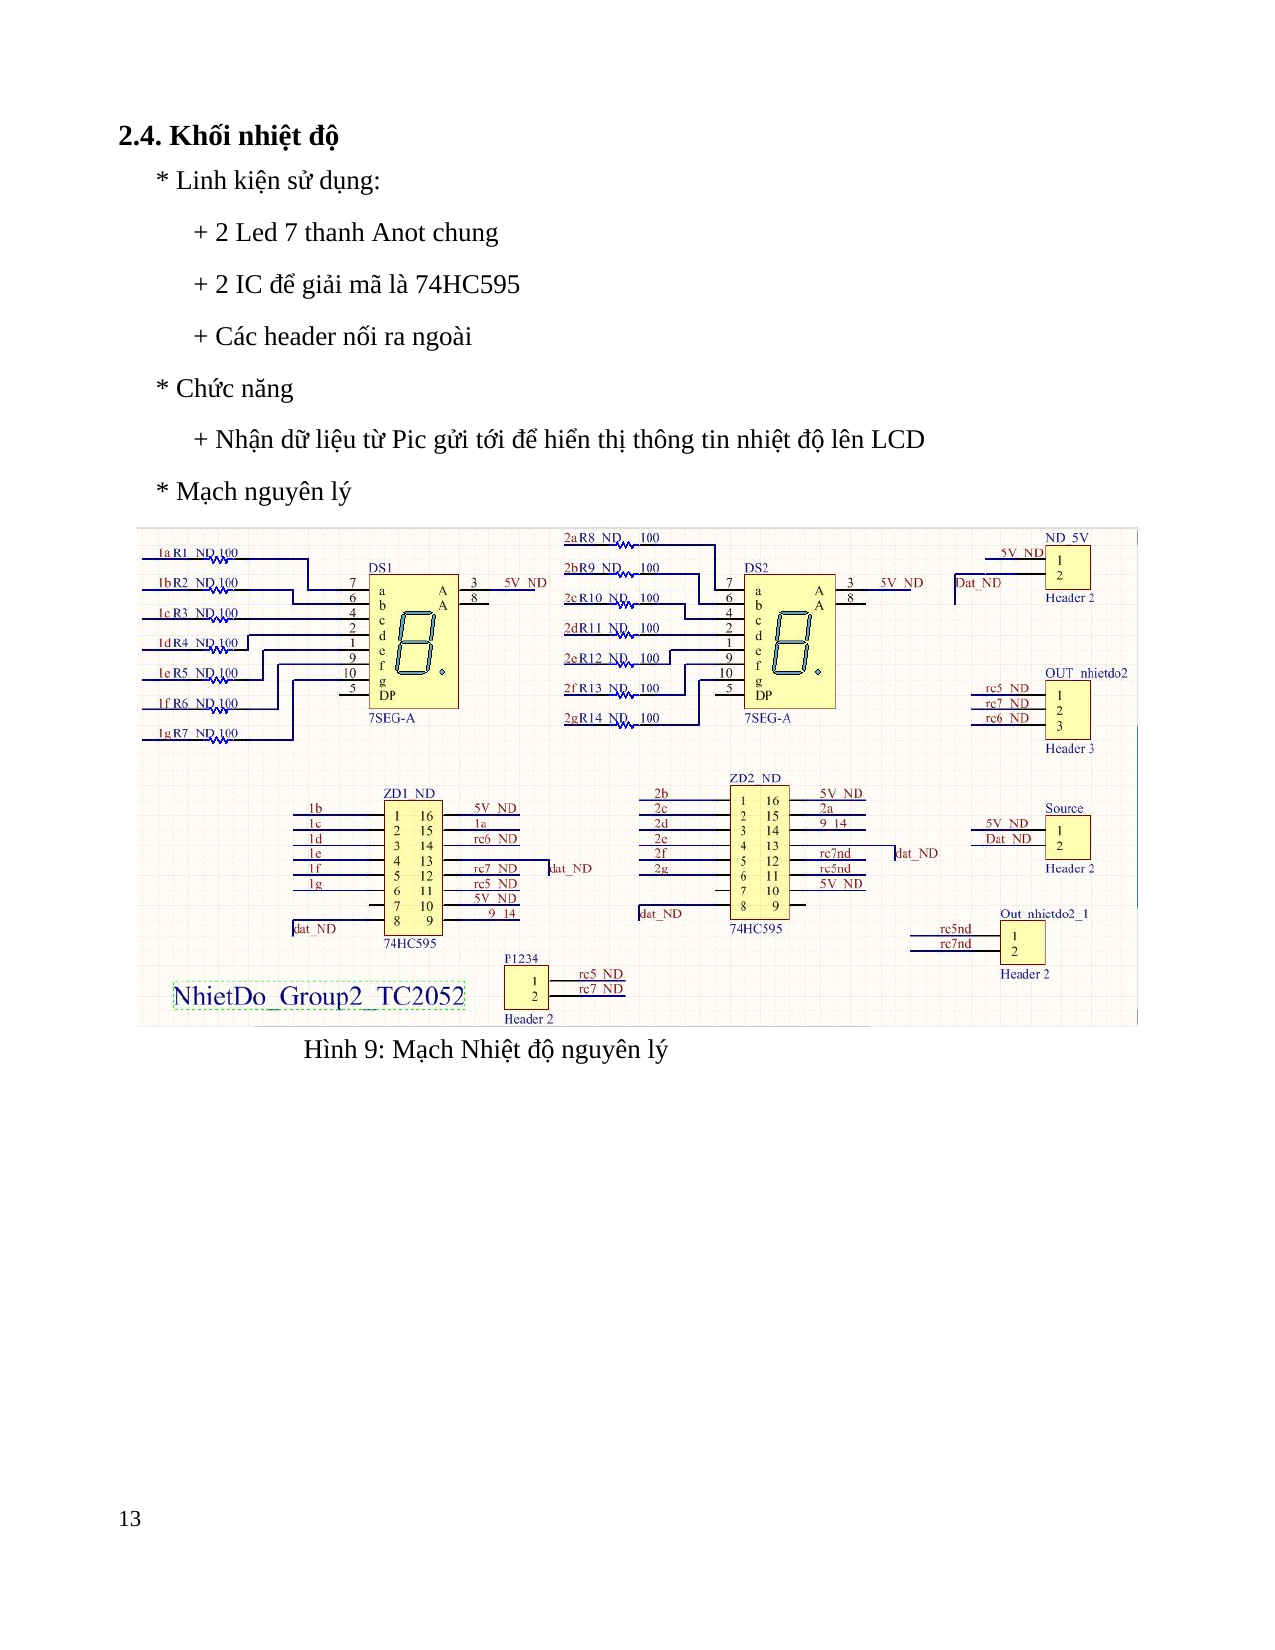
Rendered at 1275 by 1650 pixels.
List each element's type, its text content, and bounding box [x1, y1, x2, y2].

text + 2 IC để giải mã là 74HC595 [193, 268, 1157, 299]
text + Các header nối ra ngoài [193, 320, 1157, 351]
subtitle 2.4. Khối nhiệt độ [118, 118, 1157, 152]
text * Linh kiện sử dụng: [156, 164, 1157, 195]
text * Chức năng [156, 372, 1157, 403]
text + Nhận dữ liệu từ Pic gửi tới để hiển thị thông tin nhiệt độ lên LCD [193, 423, 1157, 455]
text * Mạch nguyên lý [156, 475, 1157, 507]
picture [136, 527, 1139, 1027]
text Hình 9: Mạch Nhiệt độ nguyên lý [156, 527, 1157, 1064]
text + 2 Led 7 thanh Anot chung [193, 216, 1157, 247]
